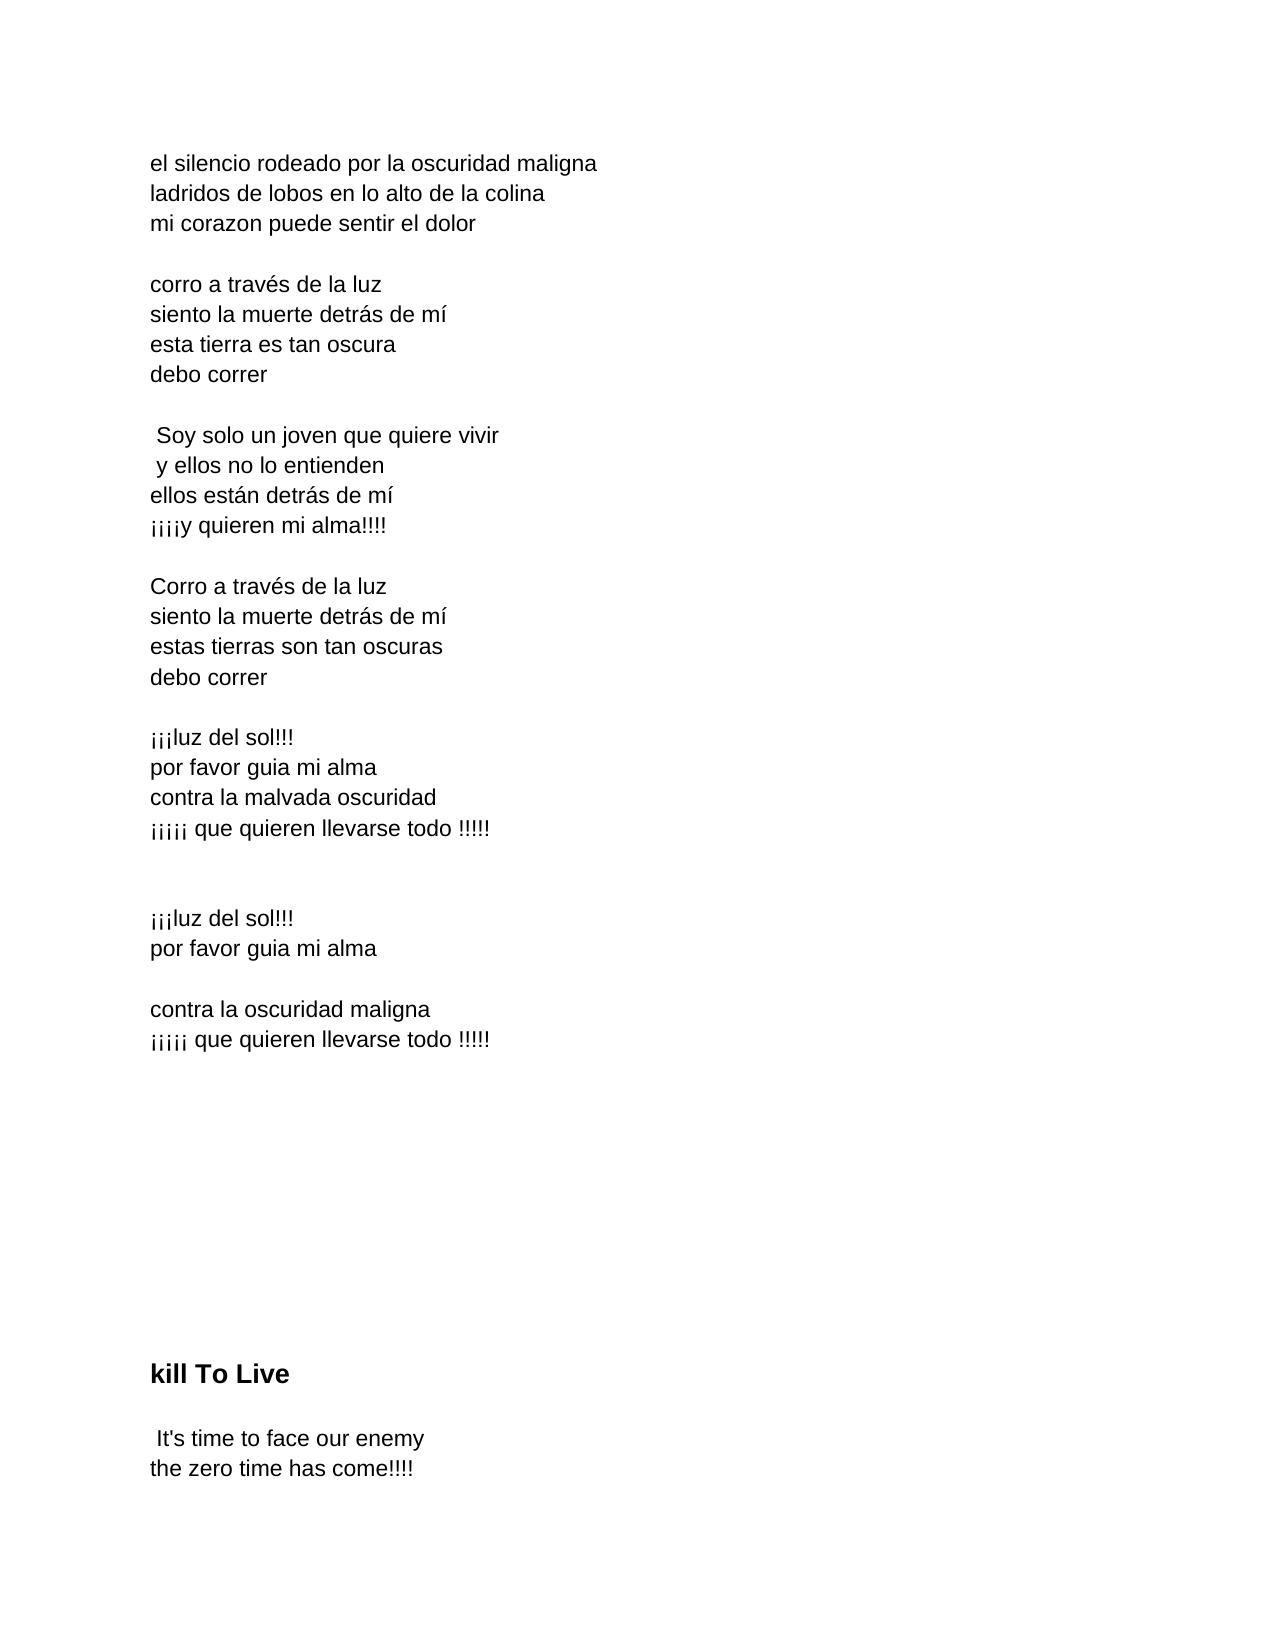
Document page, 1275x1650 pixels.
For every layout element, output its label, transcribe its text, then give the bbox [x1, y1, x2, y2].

text Corro a través de la luz [150, 573, 1125, 599]
text por favor guia mi alma [150, 754, 1125, 781]
text the zero time has come!!!! [150, 1455, 1125, 1481]
text ¡¡¡¡¡ que quieren llevarse todo !!!!! [150, 1026, 1125, 1052]
text contra la malvada oscuridad [150, 784, 1125, 811]
text ¡¡¡luz del sol!!! [150, 724, 1125, 750]
text It's time to face our enemy [150, 1424, 1125, 1451]
text contra la oscuridad maligna [150, 996, 1125, 1022]
text por favor guia mi alma [150, 935, 1125, 962]
text estas tierras son tan oscuras [150, 633, 1125, 660]
text siento la muerte detrás de mí [150, 301, 1125, 327]
text esta tierra es tan oscura [150, 331, 1125, 358]
text y ellos no lo entienden [150, 452, 1125, 478]
text ¡¡¡luz del sol!!! [150, 905, 1125, 932]
text Soy solo un joven que quiere vivir [150, 422, 1125, 448]
text ¡¡¡¡¡ que quieren llevarse todo !!!!! [150, 814, 1125, 841]
text siento la muerte detrás de mí [150, 603, 1125, 629]
text ellos están detrás de mí [150, 482, 1125, 509]
text debo correr [150, 361, 1125, 388]
text debo correr [150, 663, 1125, 690]
text kill To Live [150, 1358, 1125, 1389]
text corro a través de la luz [150, 241, 1125, 297]
text ¡¡¡¡y quieren mi alma!!!! [150, 512, 1125, 539]
text ladridos de lobos en lo alto de la colina [150, 180, 1125, 207]
text mi corazon puede sentir el dolor [150, 210, 1125, 237]
text el silencio rodeado por la oscuridad maligna [150, 150, 1125, 176]
